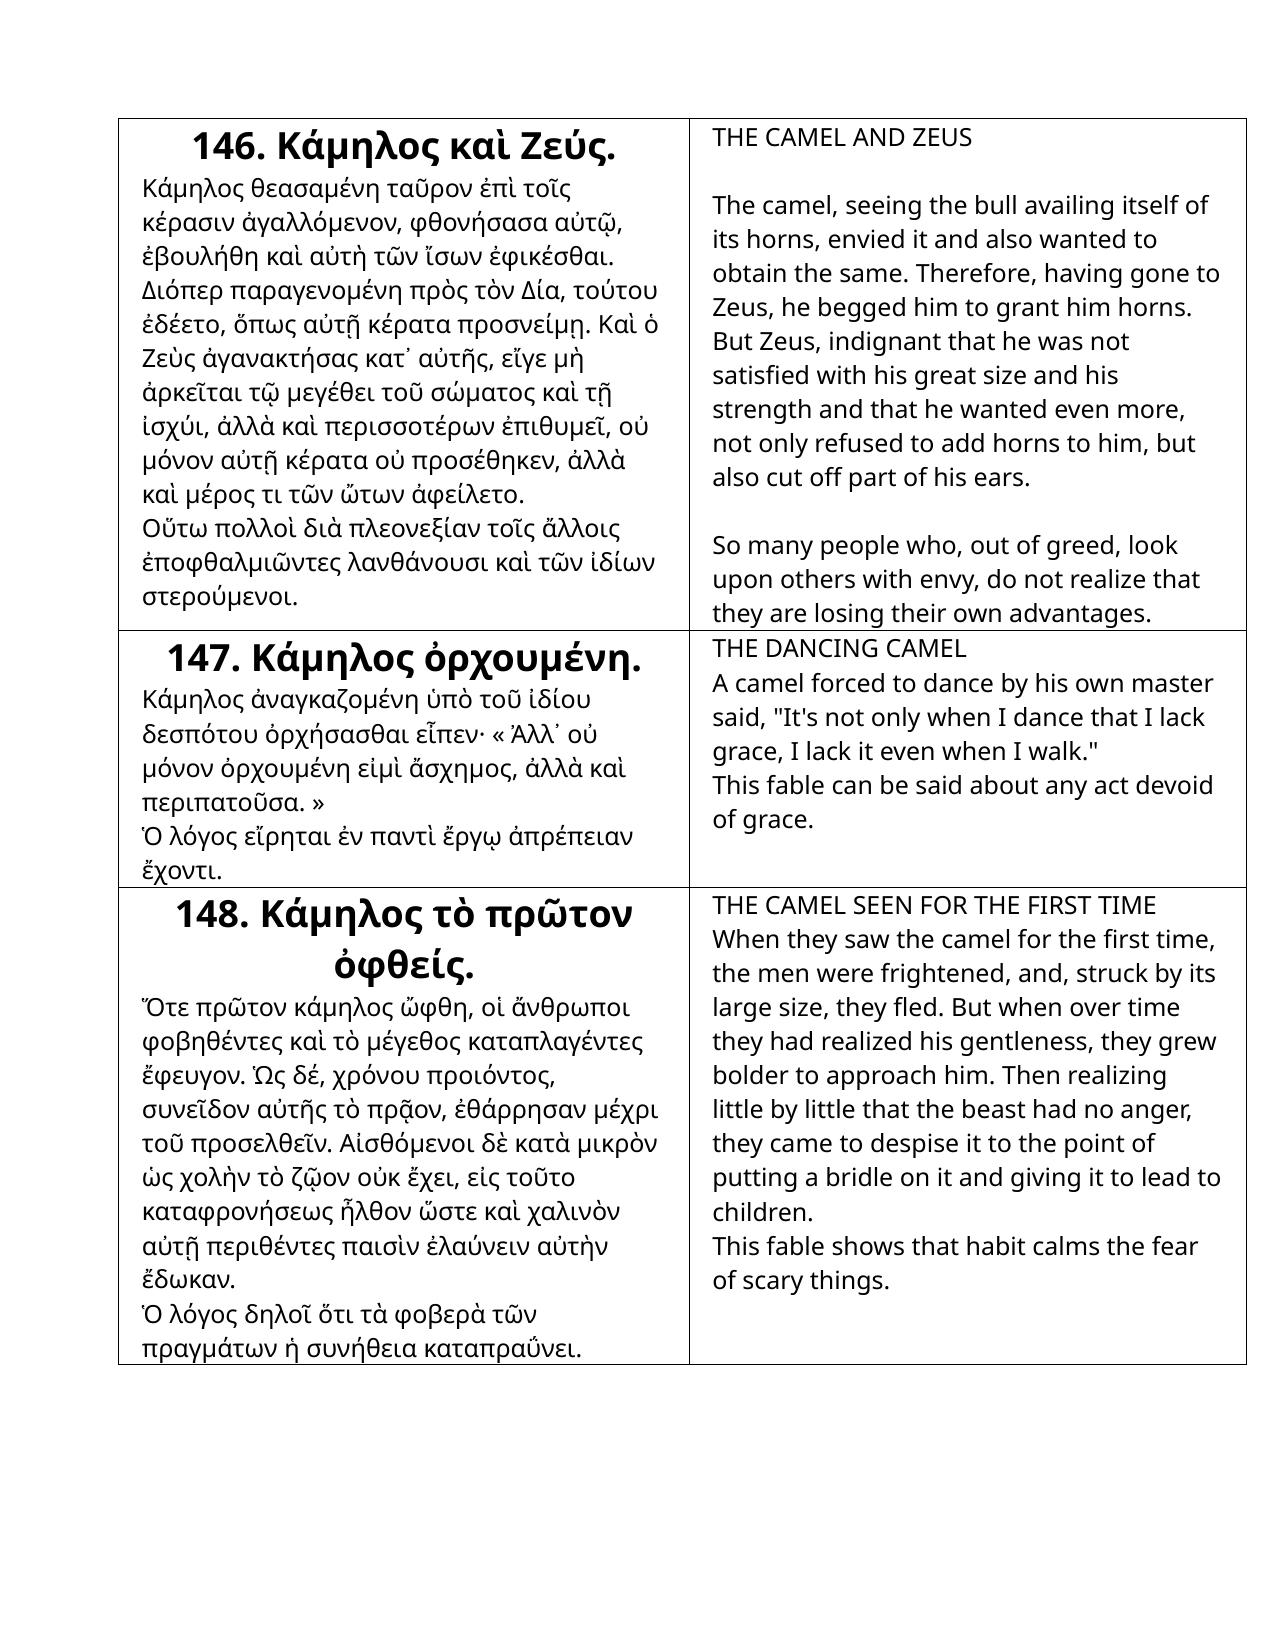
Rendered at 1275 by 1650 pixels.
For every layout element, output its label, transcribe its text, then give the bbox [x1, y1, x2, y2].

table_cell THE CAMEL SEEN FOR THE FIRST TIME When they saw the camel for the first time, the men were frightened, and, struck by its large size, they fled. But when over time they had realized his gentleness, they grew bolder to approach him. Then realizing little by little that the beast had no anger, they came to despise it to the point of putting a bridle on it and giving it to lead to children. This fable shows that habit calms the fear of scary things. [690, 888, 1246, 1364]
table_cell 146. Κάμηλος καὶ Ζεύς. Κάμηλος θεασαμένη ταῦρον ἐπὶ τοῖς κέρασιν ἀγαλλόμενον, φθονήσασα αὐτῷ, ἐβουλήθη καὶ αὐτὴ τῶν ἴσων ἐφικέσθαι. Διόπερ παραγενομένη πρὸς τὸν Δία, τούτου ἐδέετο, ὅπως αὐτῇ κέρατα προσνείμῃ. Καὶ ὁ Ζεὺς ἀγανακτήσας κατ᾿ αὐτῆς, εἴγε μὴ ἀρκεῖται τῷ μεγέθει τοῦ σώματος καὶ τῇ ἰσχύι, ἀλλὰ καὶ περισσοτέρων ἐπιθυμεῖ, οὐ μόνον αὐτῇ κέρατα οὐ προσέθηκεν, ἀλλὰ καὶ μέρος τι τῶν ὤτων ἀφείλετο. Οὕτω πολλοὶ διὰ πλεονεξίαν τοῖς ἄλλοις ἐποφθαλμιῶντες λανθάνουσι καὶ τῶν ἰδίων στερούμενοι. [119, 119, 689, 630]
table_cell THE CAMEL AND ZEUS The camel, seeing the bull availing itself of its horns, envied it and also wanted to obtain the same. Therefore, having gone to Zeus, he begged him to grant him horns. But Zeus, indignant that he was not satisfied with his great size and his strength and that he wanted even more, not only refused to add horns to him, but also cut off part of his ears. So many people who, out of greed, look upon others with envy, do not realize that they are losing their own advantages. [690, 119, 1246, 630]
table_cell 147. Κάμηλος ὀρχουμένη. Κάμηλος ἀναγκαζομένη ὑπὸ τοῦ ἰδίου δεσπότου ὀρχήσασθαι εἶπεν· « Ἀλλ᾿ οὐ μόνον ὀρχουμένη εἰμὶ ἄσχημος, ἀλλὰ καὶ περιπατοῦσα. » Ὁ λόγος εἴρηται ἐν παντὶ ἔργῳ ἀπρέπειαν ἔχοντι. [119, 631, 689, 887]
table_cell 148. Κάμηλος τὸ πρῶτον ὀφθείς. Ὅτε πρῶτον κάμηλος ὤφθη, οἱ ἄνθρωποι φοβηθέντες καὶ τὸ μέγεθος καταπλαγέντες ἔφευγον. Ὡς δέ, χρόνου προιόντος, συνεῖδον αὐτῆς τὸ πρᾷον, ἐθάρρησαν μέχρι τοῦ προσελθεῖν. Αἰσθόμενοι δὲ κατὰ μικρὸν ὡς χολὴν τὸ ζῷον οὐκ ἔχει, εἰς τοῦτο καταφρονήσεως ἦλθον ὥστε καὶ χαλινὸν αὐτῇ περιθέντες παισὶν ἐλαύνειν αὐτὴν ἔδωκαν. Ὁ λόγος δηλοῖ ὅτι τὰ φοβερὰ τῶν πραγμάτων ἡ συνήθεια καταπραΰνει. [119, 888, 689, 1364]
table_cell THE DANCING CAMEL A camel forced to dance by his own master said, "It's not only when I dance that I lack grace, I lack it even when I walk." This fable can be said about any act devoid of grace. [690, 631, 1246, 887]
